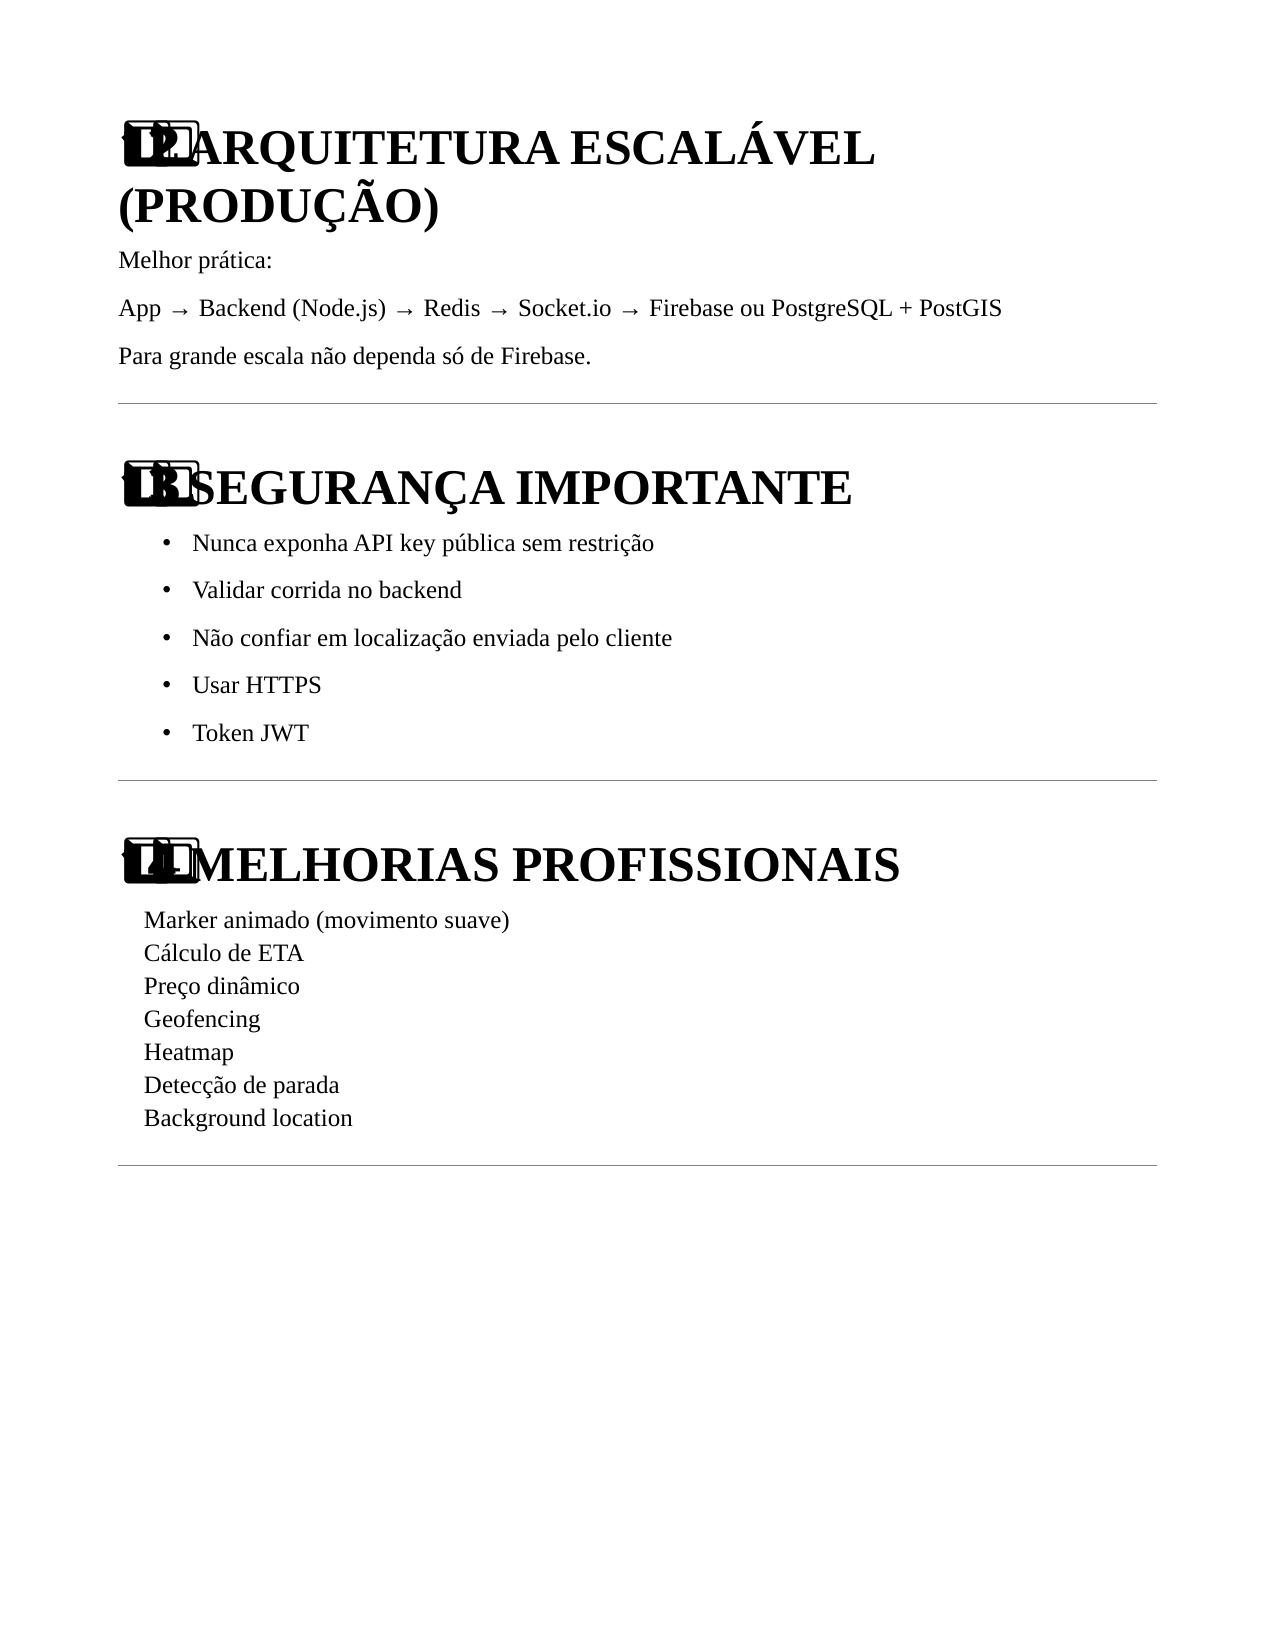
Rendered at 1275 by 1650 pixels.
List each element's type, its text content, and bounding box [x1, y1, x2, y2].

text Melhor prática: [118, 246, 1157, 274]
subtitle 1️⃣2️⃣ ARQUITETURA ESCALÁVEL (PRODUÇÃO) [118, 118, 1157, 233]
subtitle 1️⃣3️⃣ SEGURANÇA IMPORTANTE [118, 458, 1157, 515]
subtitle 1️⃣4️⃣ MELHORIAS PROFISSIONAIS [118, 835, 1157, 892]
list Validar corrida no backend [162, 575, 1157, 604]
list Nunca exponha API key pública sem restrição [162, 528, 1157, 556]
list Token JWT [162, 718, 1157, 747]
text Para grande escala não dependa só de Firebase. [118, 341, 1157, 369]
text App → Backend (Node.js) → Redis → Socket.io → Firebase ou PostgreSQL + PostGIS [118, 293, 1157, 322]
text 🔥 Marker animado (movimento suave) 🔥 Cálculo de ETA 🔥 Preço dinâmico 🔥 Geofencing 🔥 Heatmap 🔥 Detecção de parada 🔥 Background location [118, 905, 1157, 1132]
list Não confiar em localização enviada pelo cliente [162, 623, 1157, 652]
list Usar HTTPS [162, 671, 1157, 699]
